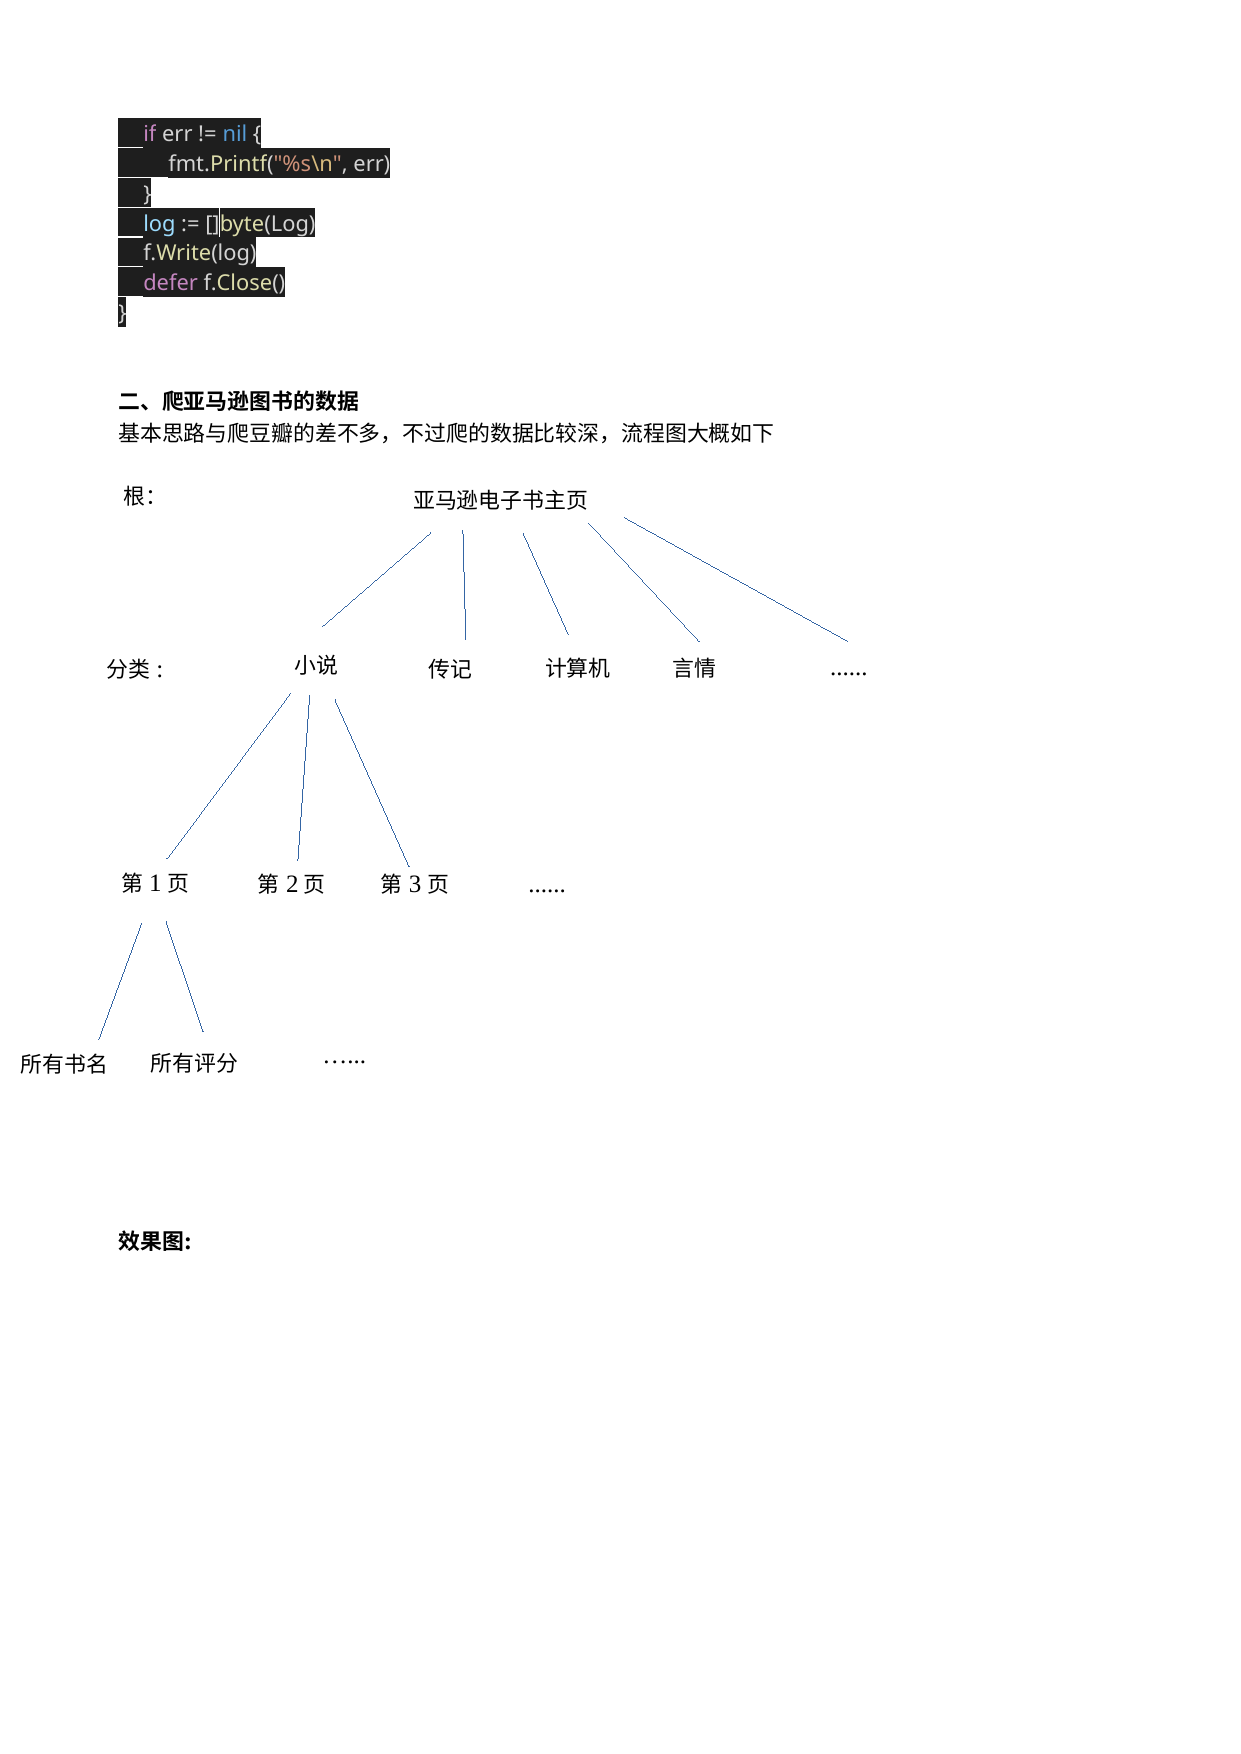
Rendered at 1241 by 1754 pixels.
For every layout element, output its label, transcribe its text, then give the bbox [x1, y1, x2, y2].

text f.Write(log) [118, 237, 1122, 267]
text } [118, 178, 1122, 207]
text if err != nil { [118, 118, 1122, 148]
text 二、爬亚马逊图书的数据 [118, 384, 1122, 416]
text } [118, 297, 1122, 327]
text defer f.Close() [118, 267, 1122, 297]
text fmt.Printf("%s\n", err) [118, 148, 1122, 178]
text log := []byte(Log) [118, 207, 1122, 237]
text 基本思路与爬豆瓣的差不多，不过爬的数据比较深，流程图大概如下 [118, 416, 1122, 447]
text 效果图: [118, 1224, 1122, 1255]
